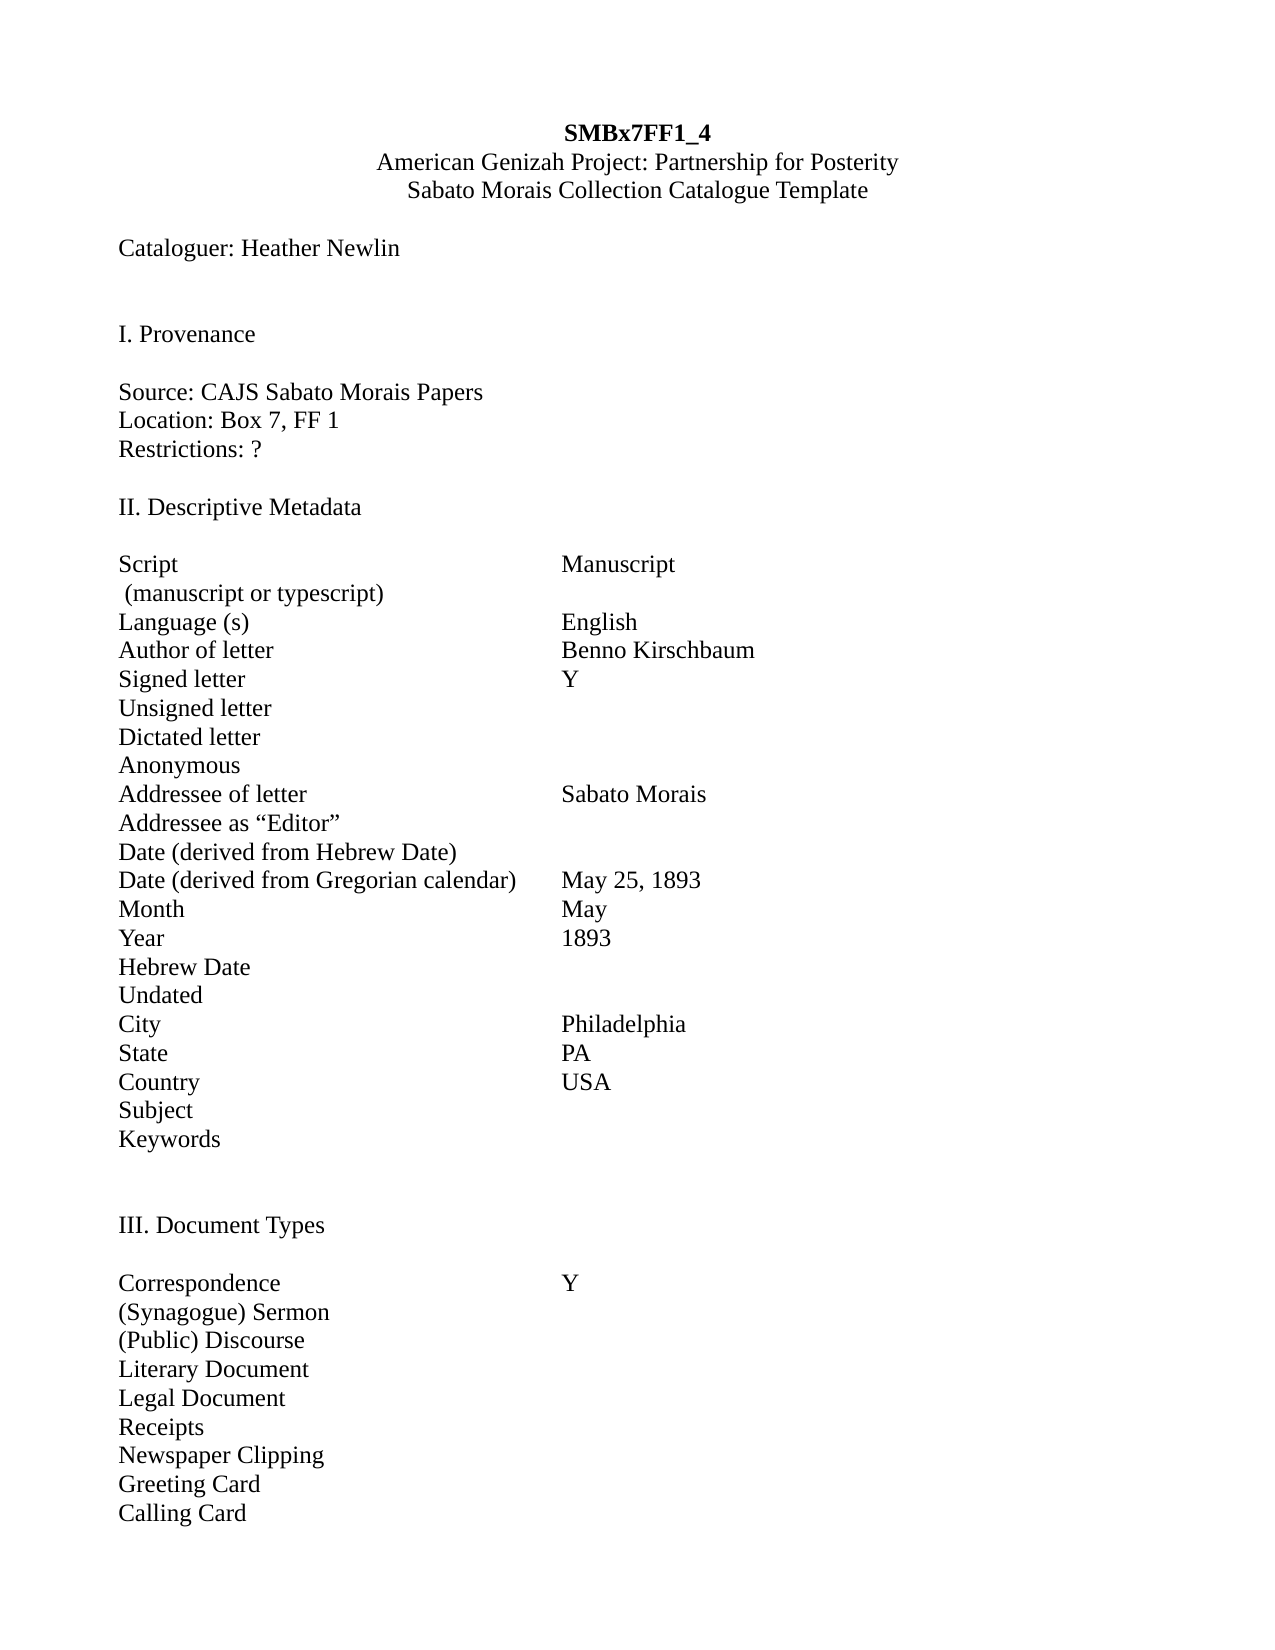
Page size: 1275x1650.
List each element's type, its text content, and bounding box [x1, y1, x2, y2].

text State PA [118, 1038, 1157, 1067]
text American Genizah Project: Partnership for Posterity [118, 147, 1157, 176]
text II. Descriptive Metadata [118, 492, 1157, 521]
text (Synagogue) Sermon [118, 1297, 1157, 1326]
text Author of letter Benno Kirschbaum [118, 636, 1157, 664]
text Calling Card [118, 1498, 1157, 1527]
text Source: CAJS Sabato Morais Papers [118, 377, 1157, 406]
text Hebrew Date [118, 952, 1157, 981]
text Anonymous [118, 751, 1157, 779]
text Restrictions: ? [118, 434, 1157, 463]
text Dictated letter [118, 722, 1157, 751]
text Literary Document [118, 1354, 1157, 1383]
text Greeting Card [118, 1469, 1157, 1498]
text City Philadelphia [118, 1009, 1157, 1038]
text Keywords [118, 1124, 1157, 1153]
text Legal Document [118, 1383, 1157, 1412]
text Country USA [118, 1067, 1157, 1096]
text Cataloguer: Heather Newlin [118, 233, 1157, 262]
text Date (derived from Hebrew Date) [118, 837, 1157, 866]
text Date (derived from Gregorian calendar) May 25, 1893 [118, 866, 1157, 894]
text Year 1893 [118, 923, 1157, 952]
text Signed letter Y [118, 664, 1157, 693]
text I. Provenance [118, 319, 1157, 348]
text (Public) Discourse [118, 1326, 1157, 1354]
text Correspondence Y [118, 1268, 1157, 1297]
text Language (s) English [118, 607, 1157, 636]
text Month May [118, 894, 1157, 923]
text Location: Box 7, FF 1 [118, 406, 1157, 434]
text Newspaper Clipping [118, 1441, 1157, 1469]
text (manuscript or typescript) [118, 578, 1157, 607]
text Addressee as “Editor” [118, 808, 1157, 837]
text Script Manuscript [118, 549, 1157, 578]
text III. Document Types [118, 1211, 1157, 1239]
text Unsigned letter [118, 693, 1157, 722]
text Sabato Morais Collection Catalogue Template [118, 176, 1157, 204]
text Receipts [118, 1412, 1157, 1441]
text Addressee of letter Sabato Morais [118, 779, 1157, 808]
text Subject [118, 1096, 1157, 1124]
text Undated [118, 981, 1157, 1009]
text SMBx7FF1_4 [118, 118, 1157, 147]
